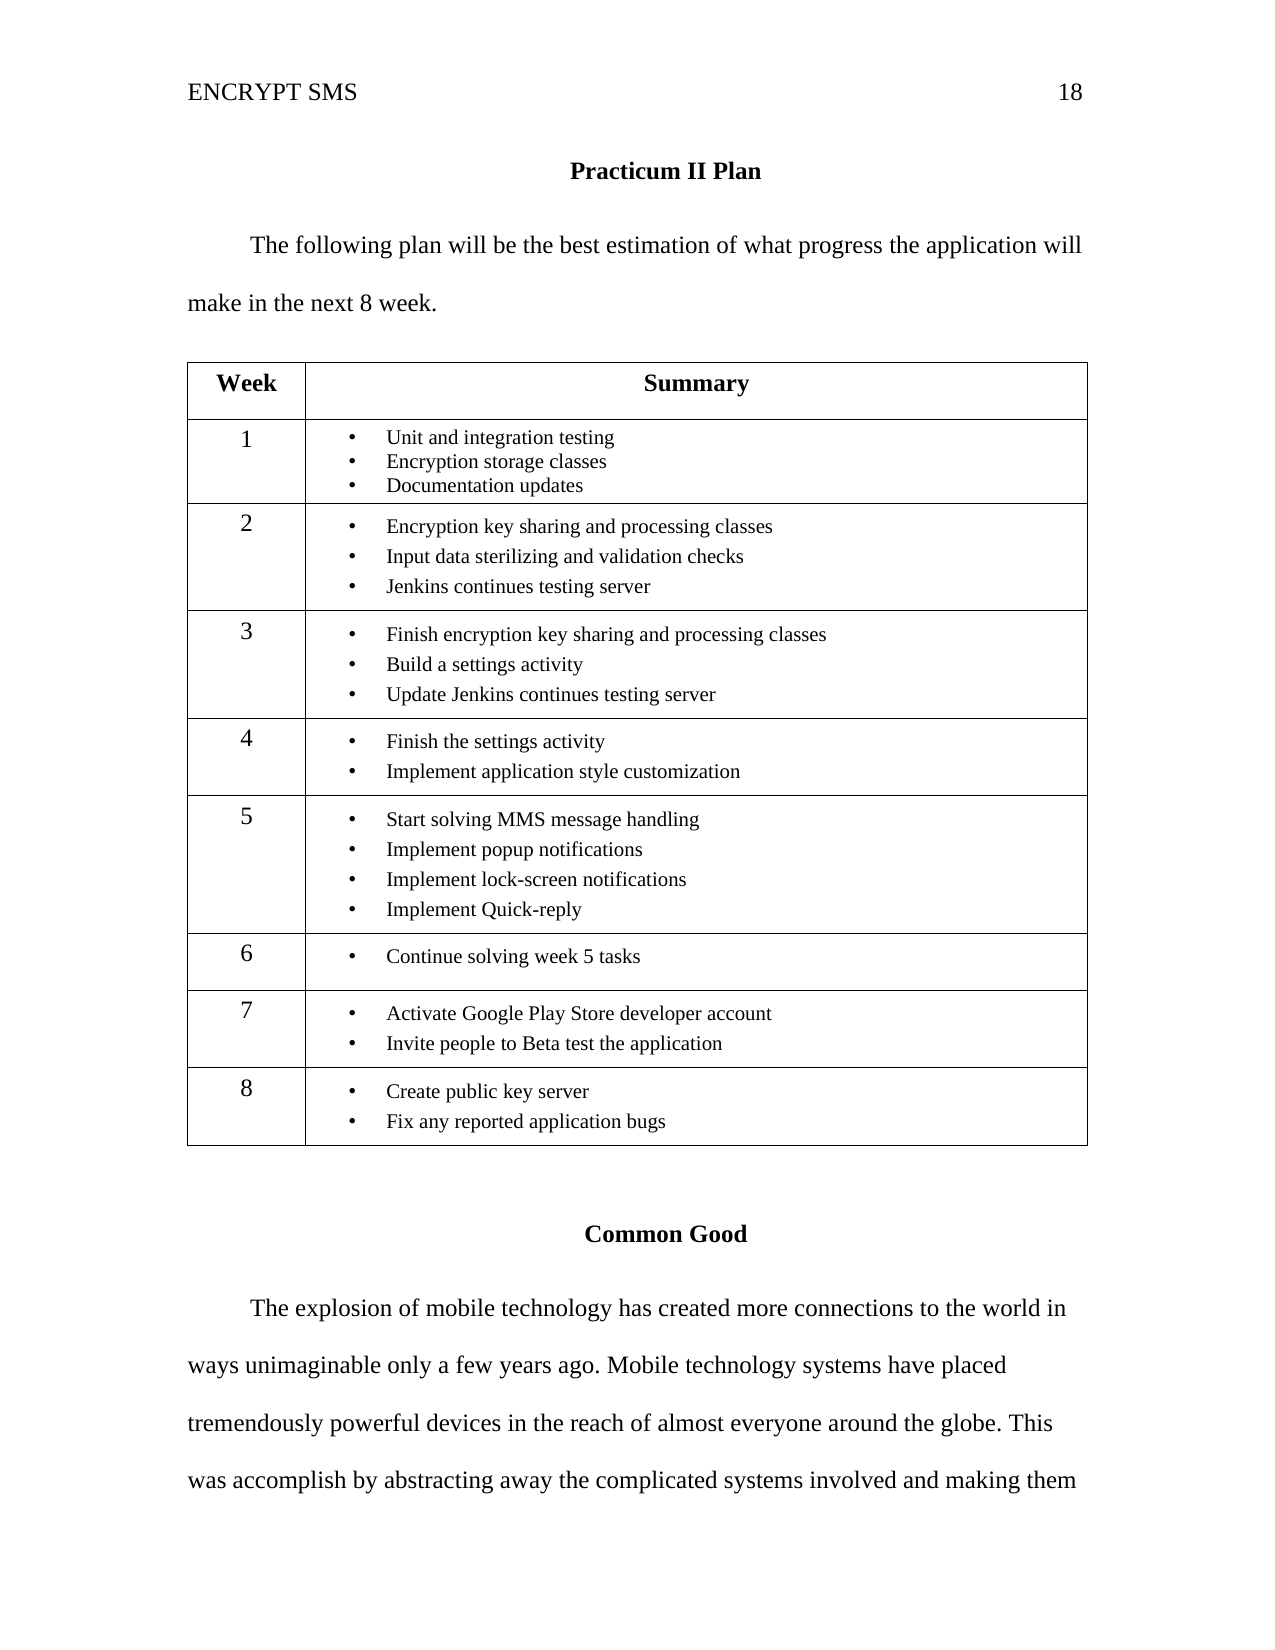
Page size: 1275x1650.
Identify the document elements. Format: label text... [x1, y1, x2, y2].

table_cell Continue solving week 5 tasks [306, 934, 1087, 989]
text The explosion of mobile technology has created more connections to the world in ways unimaginable only a few years ago. Mobile technology systems have placed tremendously powerful devices in the reach of almost everyone around the globe. This was accomplish by abstracting away the complicated systems involved and making them [187, 1293, 1087, 1494]
subtitle Common Good [187, 1219, 1087, 1247]
table_cell Start solving MMS message handling Implement popup notifications Implement lock-screen notifications Implement Quick-reply [306, 796, 1087, 932]
table_cell Create public key server Fix any reported application bugs [306, 1068, 1087, 1144]
table_cell 1 [188, 420, 305, 502]
table_cell Encryption key sharing and processing classes Input data sterilizing and validation checks Jenkins continues testing server [306, 504, 1087, 610]
table_cell 4 [188, 719, 305, 795]
table_cell Finish the settings activity Implement application style customization [306, 719, 1087, 795]
table_cell 7 [188, 991, 305, 1067]
table_cell Finish encryption key sharing and processing classes Build a settings activity Update Jenkins continues testing server [306, 611, 1087, 717]
table_header Week [188, 363, 305, 419]
table_cell Activate Google Play Store developer account Invite people to Beta test the application [306, 991, 1087, 1067]
table_cell 6 [188, 934, 305, 989]
table_cell 2 [188, 504, 305, 610]
subtitle Practicum II Plan [187, 156, 1087, 185]
table_cell 8 [188, 1068, 305, 1144]
text The following plan will be the best estimation of what progress the application will make in the next 8 week. [187, 230, 1087, 316]
table_cell Unit and integration testing Encryption storage classes Documentation updates [306, 420, 1087, 502]
table_header Summary [306, 363, 1087, 419]
table_cell 3 [188, 611, 305, 717]
table_cell 5 [188, 796, 305, 932]
